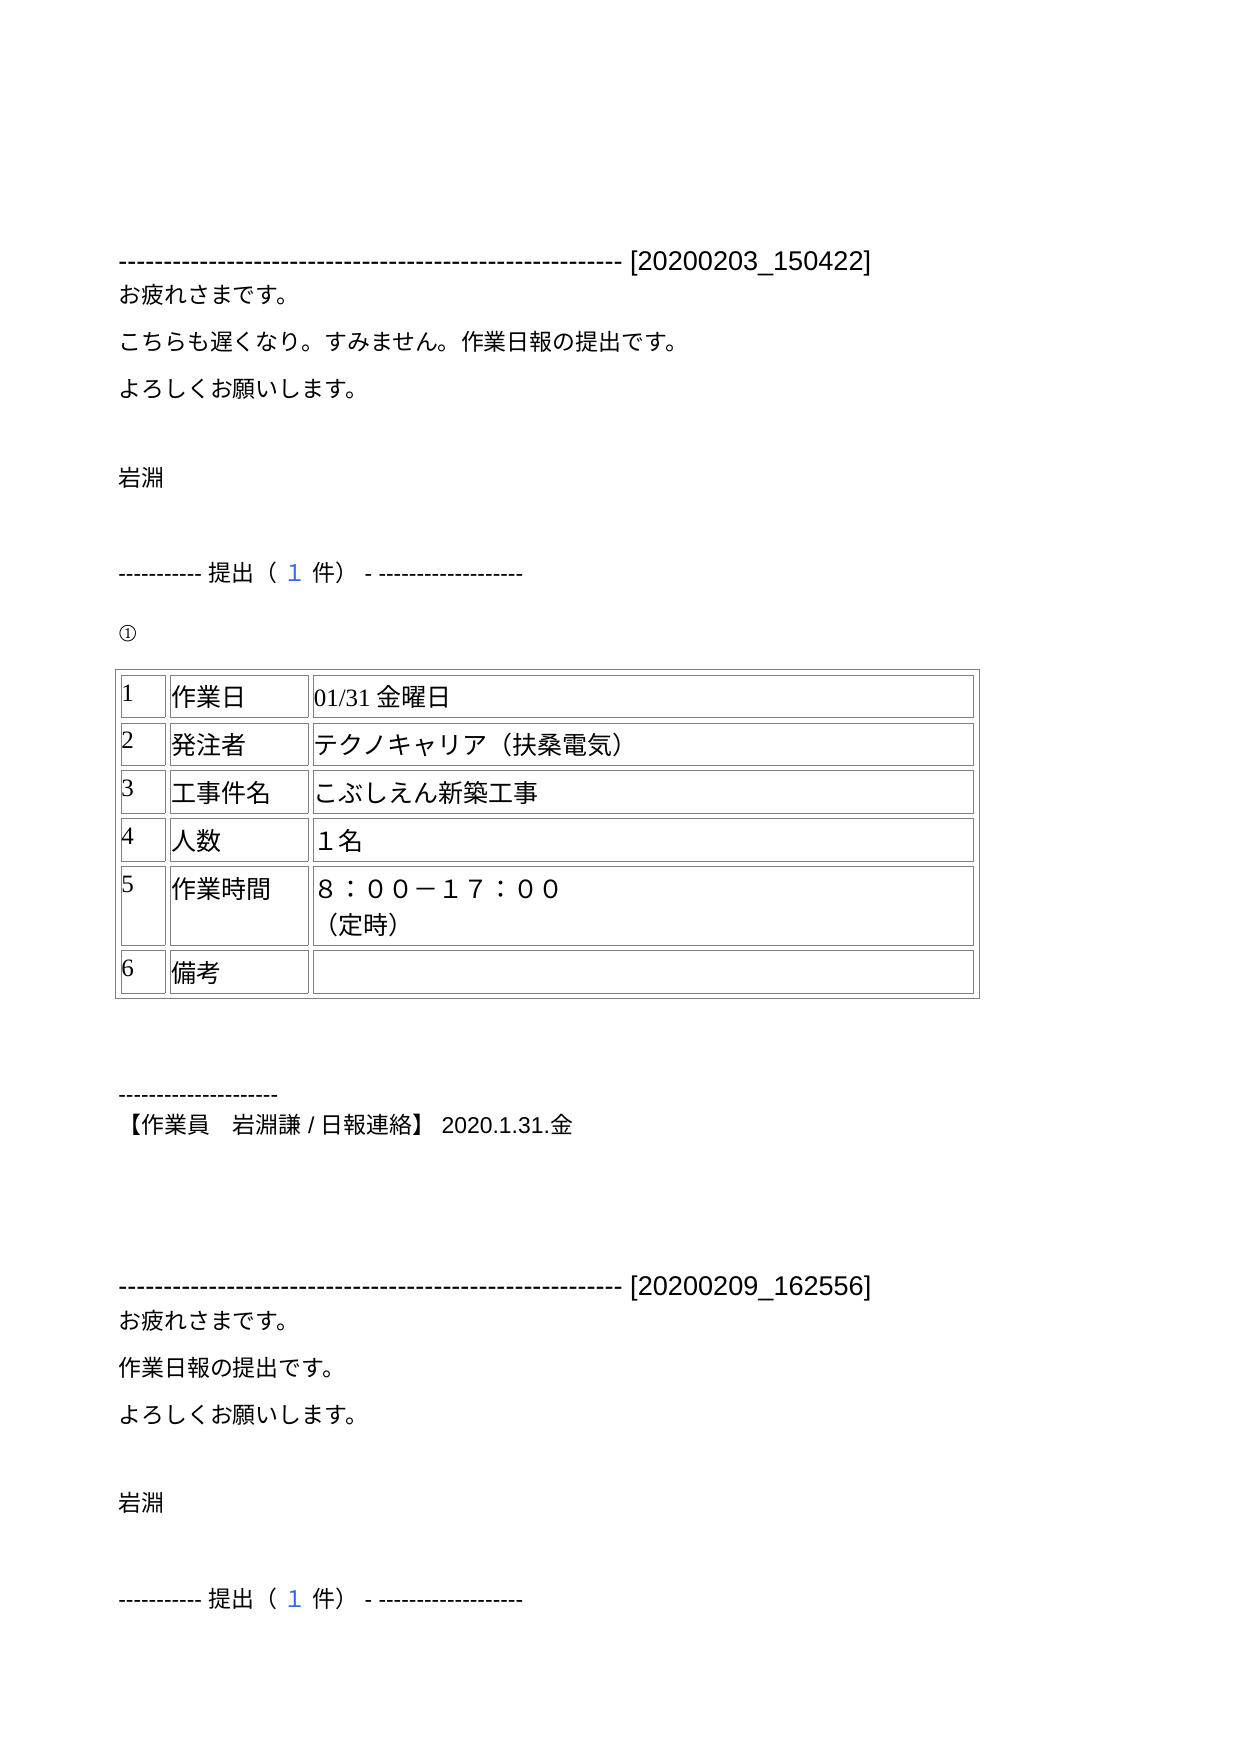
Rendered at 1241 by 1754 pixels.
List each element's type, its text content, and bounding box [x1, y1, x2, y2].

text お疲れさまです。 [118, 1308, 1122, 1334]
text お疲れさまです。 [118, 282, 1122, 308]
text 【作業員 岩淵謙 / 日報連絡】 2020.1.31.金 [118, 1112, 1122, 1139]
table_cell 人数 [168, 813, 310, 861]
text 岩淵 [118, 1490, 1122, 1517]
table_header 作業日 [168, 670, 310, 717]
table_cell ８：００－１７：００ （定時） [310, 861, 976, 945]
table_cell [314, 951, 973, 993]
table_cell こぶしえん新築工事 [310, 765, 976, 813]
text --------------------- [118, 1081, 1122, 1107]
text ① [118, 618, 1122, 646]
text ----------- 提出（ １ 件） - ------------------- [118, 1578, 1122, 1615]
table_cell 2 [118, 717, 168, 765]
table_cell 備考 [168, 945, 310, 993]
text -------------------------------------------------------- [20200209_162556] [118, 1270, 1122, 1301]
table_header 1 [118, 670, 168, 717]
table_cell １名 [310, 813, 976, 861]
text こちらも遅くなり。すみません。作業日報の提出です。 [118, 329, 1122, 355]
table_header 01/31 金曜日 [310, 670, 976, 717]
text 作業日報の提出です。 [118, 1355, 1122, 1381]
text ----------- 提出（ １ 件） - ------------------- [118, 553, 1122, 589]
table_cell 6 [118, 945, 168, 993]
table_cell 4 [118, 813, 168, 861]
table_cell [310, 945, 976, 993]
table_cell 5 [118, 861, 168, 945]
table_cell テクノキャリア（扶桑電気） [310, 717, 976, 765]
table_cell 3 [118, 765, 168, 813]
text 岩淵 [118, 464, 1122, 491]
text よろしくお願いします。 [118, 1402, 1122, 1428]
text -------------------------------------------------------- [20200203_150422] [118, 244, 1122, 276]
table_cell 工事件名 [168, 765, 310, 813]
table_cell 発注者 [168, 717, 310, 765]
text よろしくお願いします。 [118, 376, 1122, 402]
table_cell 作業時間 [168, 861, 310, 945]
